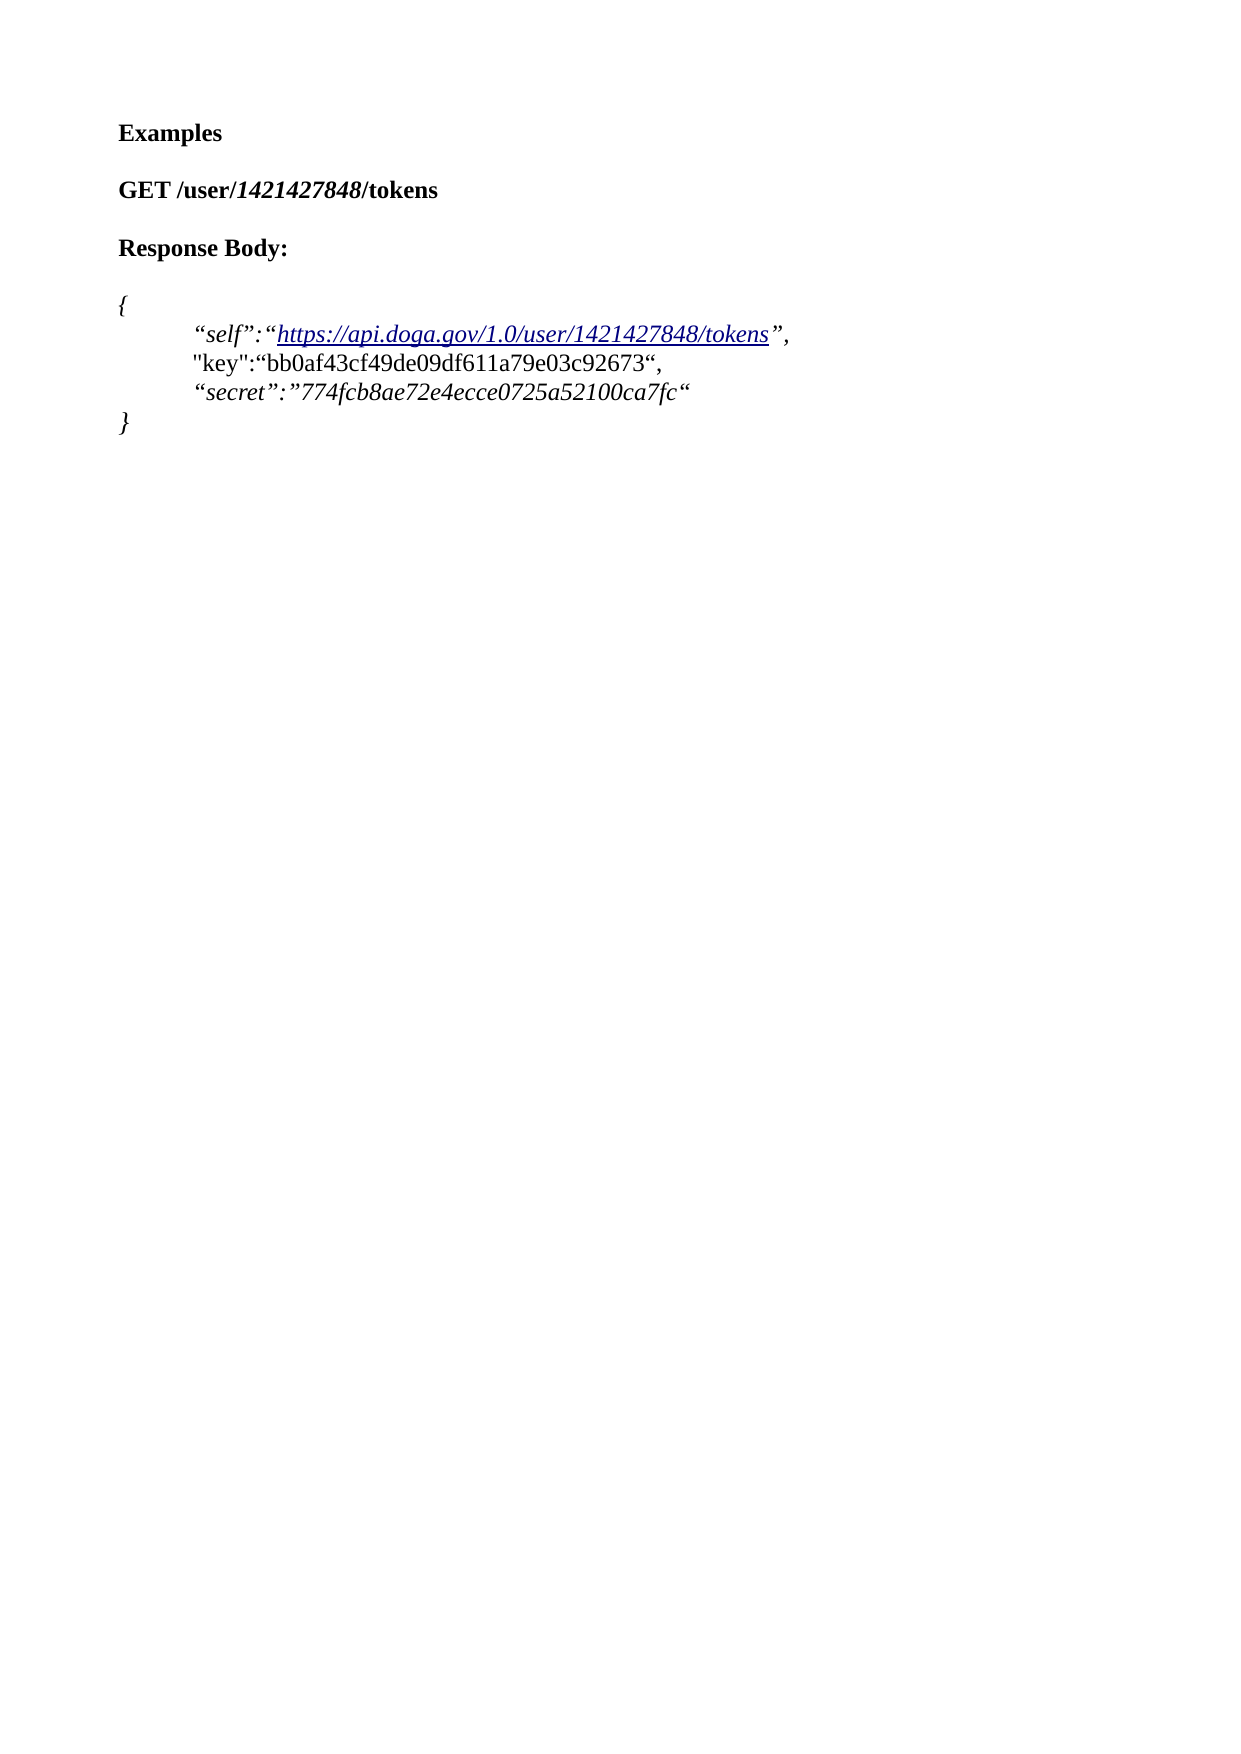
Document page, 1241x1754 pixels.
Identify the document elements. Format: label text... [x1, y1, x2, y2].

text “secret”:”774fcb8ae72e4ecce0725a52100ca7fc“ [118, 377, 1122, 406]
text { [118, 291, 1122, 319]
text Examples [118, 118, 1122, 147]
text Response Body: [118, 233, 1122, 262]
text GET /user/1421427848/tokens [118, 176, 1122, 204]
text “self”:“https://api.doga.gov/1.0/user/1421427848/tokens”, [118, 319, 1122, 348]
text } [118, 406, 1122, 437]
text "key":“bb0af43cf49de09df611a79e03c92673“, [118, 348, 1122, 377]
